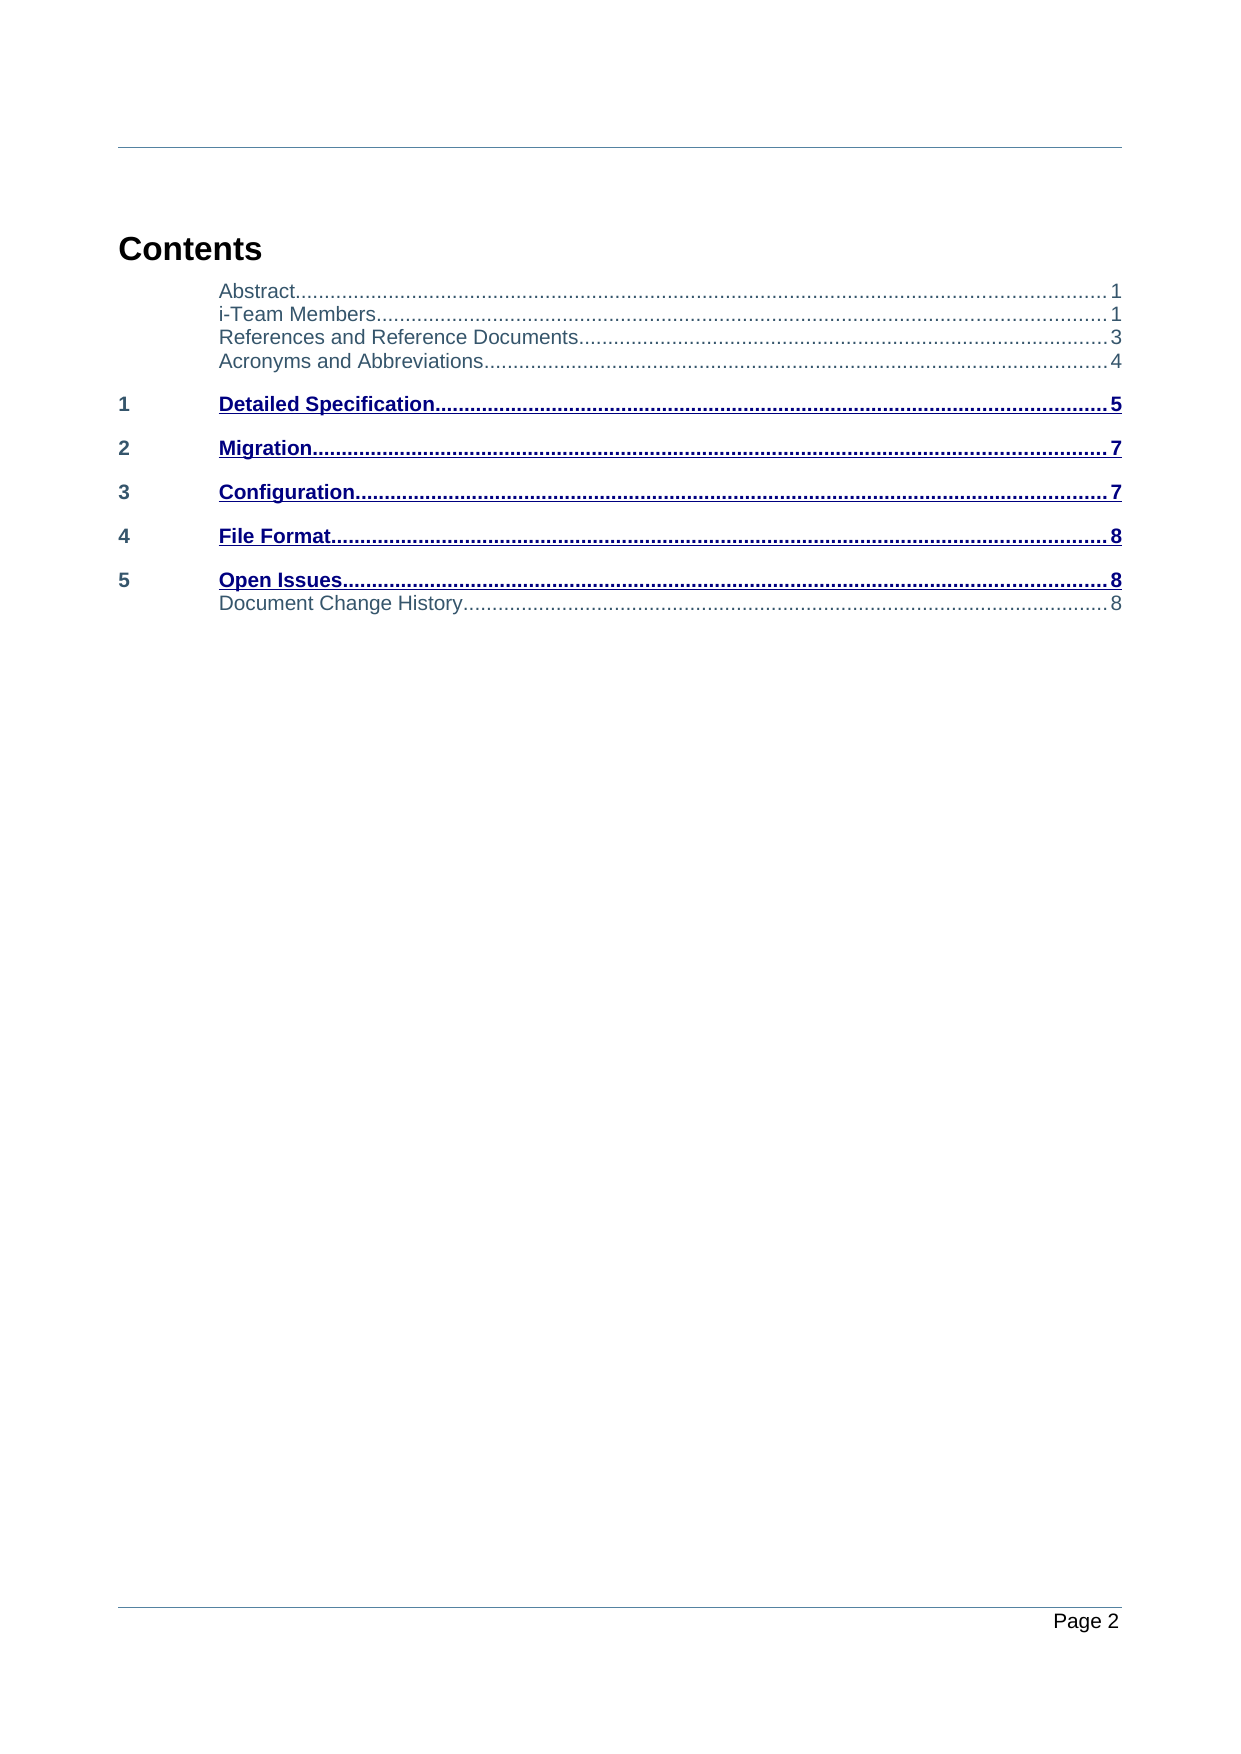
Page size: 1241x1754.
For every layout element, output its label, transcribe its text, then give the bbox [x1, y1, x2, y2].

text 3 Configuration 7 [118, 481, 1122, 504]
text 1 Detailed Specification 5 [118, 393, 1122, 416]
text Document Change History 8 [118, 592, 1122, 615]
subtitle Contents [118, 230, 1122, 267]
text i-Team Members 1 [118, 303, 1122, 326]
text 2 Migration 7 [118, 437, 1122, 460]
text References and Reference Documents 3 [118, 326, 1122, 349]
text 4 File Format 8 [118, 524, 1122, 548]
text Abstract 1 [118, 279, 1122, 303]
text Acronyms and Abbreviations 4 [118, 349, 1122, 372]
text 5 Open Issues 8 [118, 568, 1122, 592]
